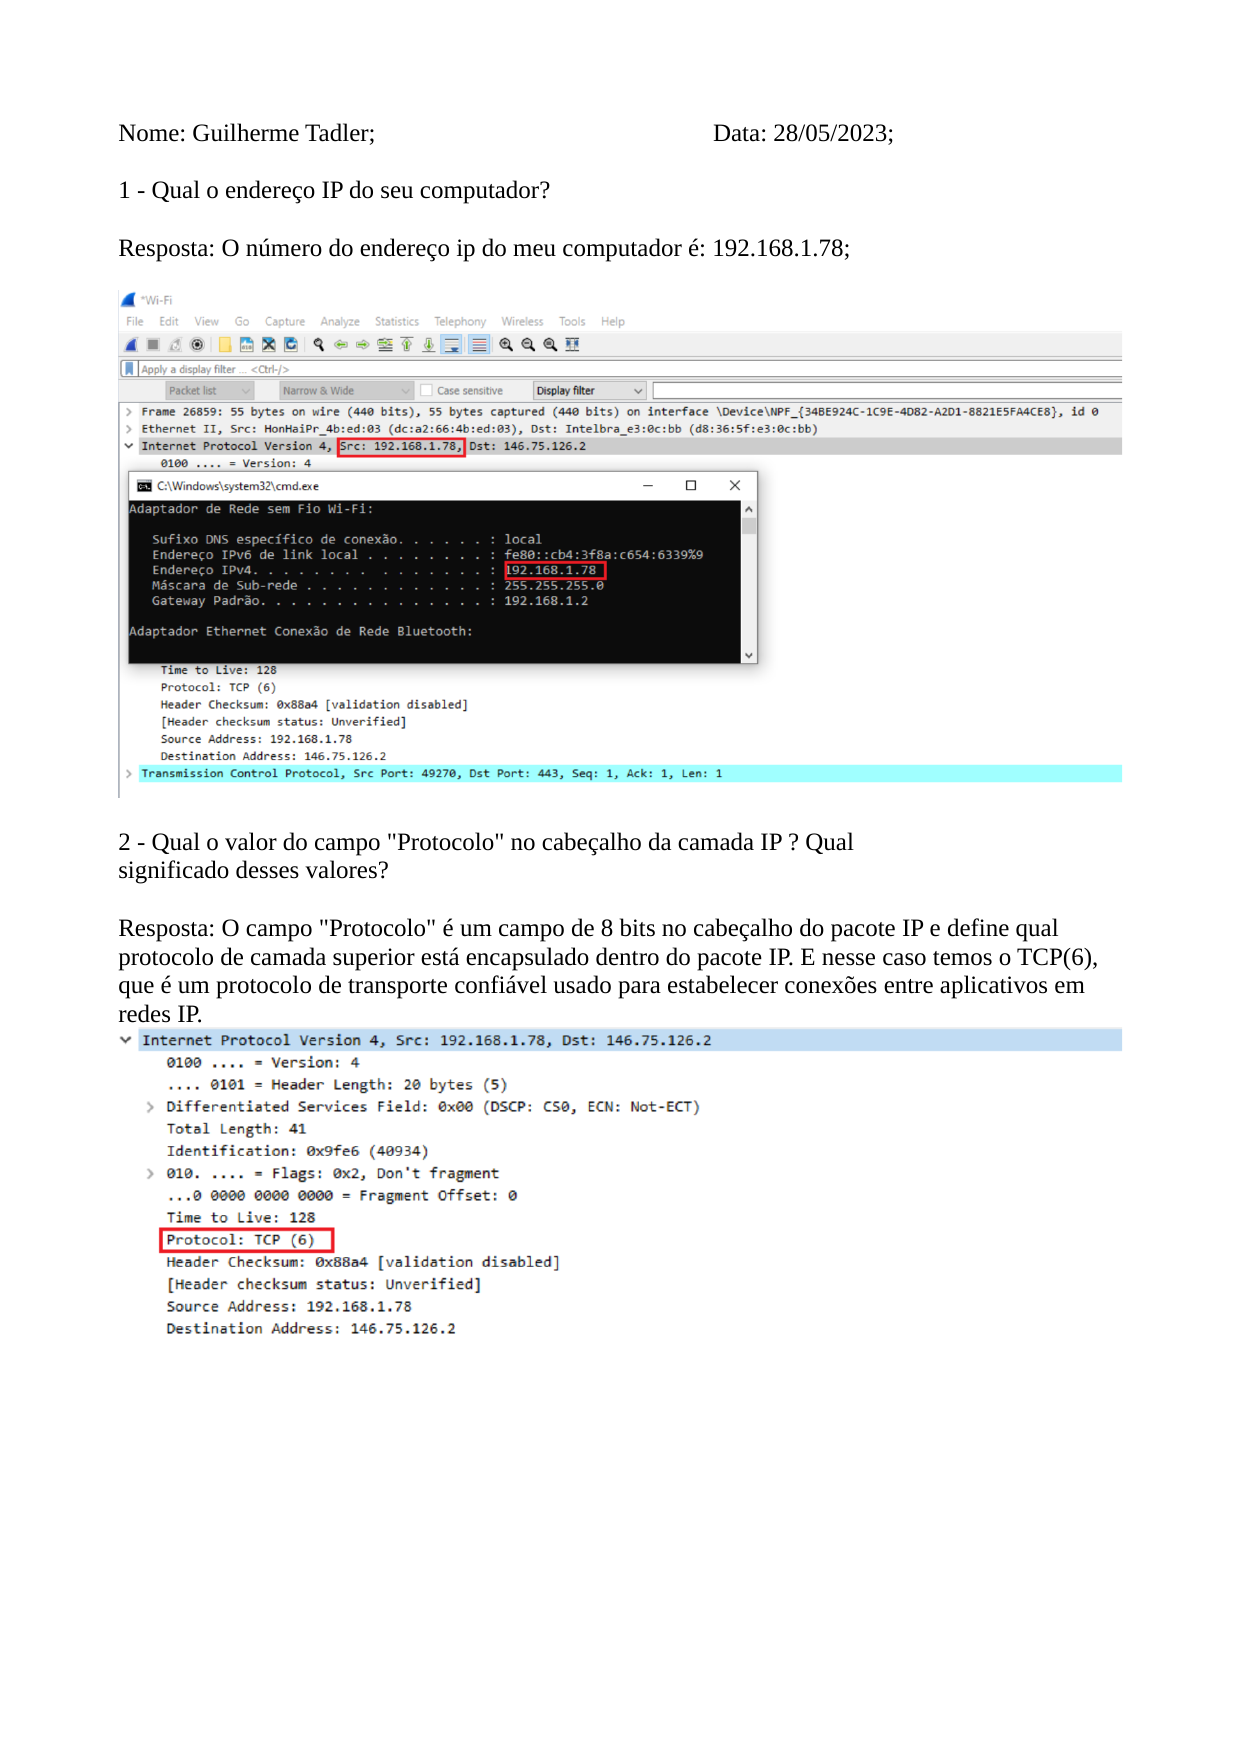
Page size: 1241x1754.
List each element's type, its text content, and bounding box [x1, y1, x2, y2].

text significado desses valores? [118, 855, 1122, 884]
text Nome: Guilherme Tadler; Data: 28/05/2023; [118, 118, 1122, 147]
text Resposta: O número do endereço ip do meu computador é: 192.168.1.78; [118, 233, 1122, 262]
text 1 - Qual o endereço IP do seu computador? [118, 176, 1122, 204]
picture [118, 290, 1123, 798]
text Resposta: O campo "Protocolo" é um campo de 8 bits no cabeçalho do pacote IP e define qual protocolo de camada superior está encapsulado dentro do pacote IP. E nesse caso temos o TCP(6), que é um protocolo de transporte confiável usado para estabelecer conexões entre aplicativos em redes IP. [118, 913, 1122, 1027]
text 2 - Qual o valor do campo "Protocolo" no cabeçalho da camada IP ? Qual [118, 798, 1122, 855]
picture [118, 1027, 1123, 1340]
